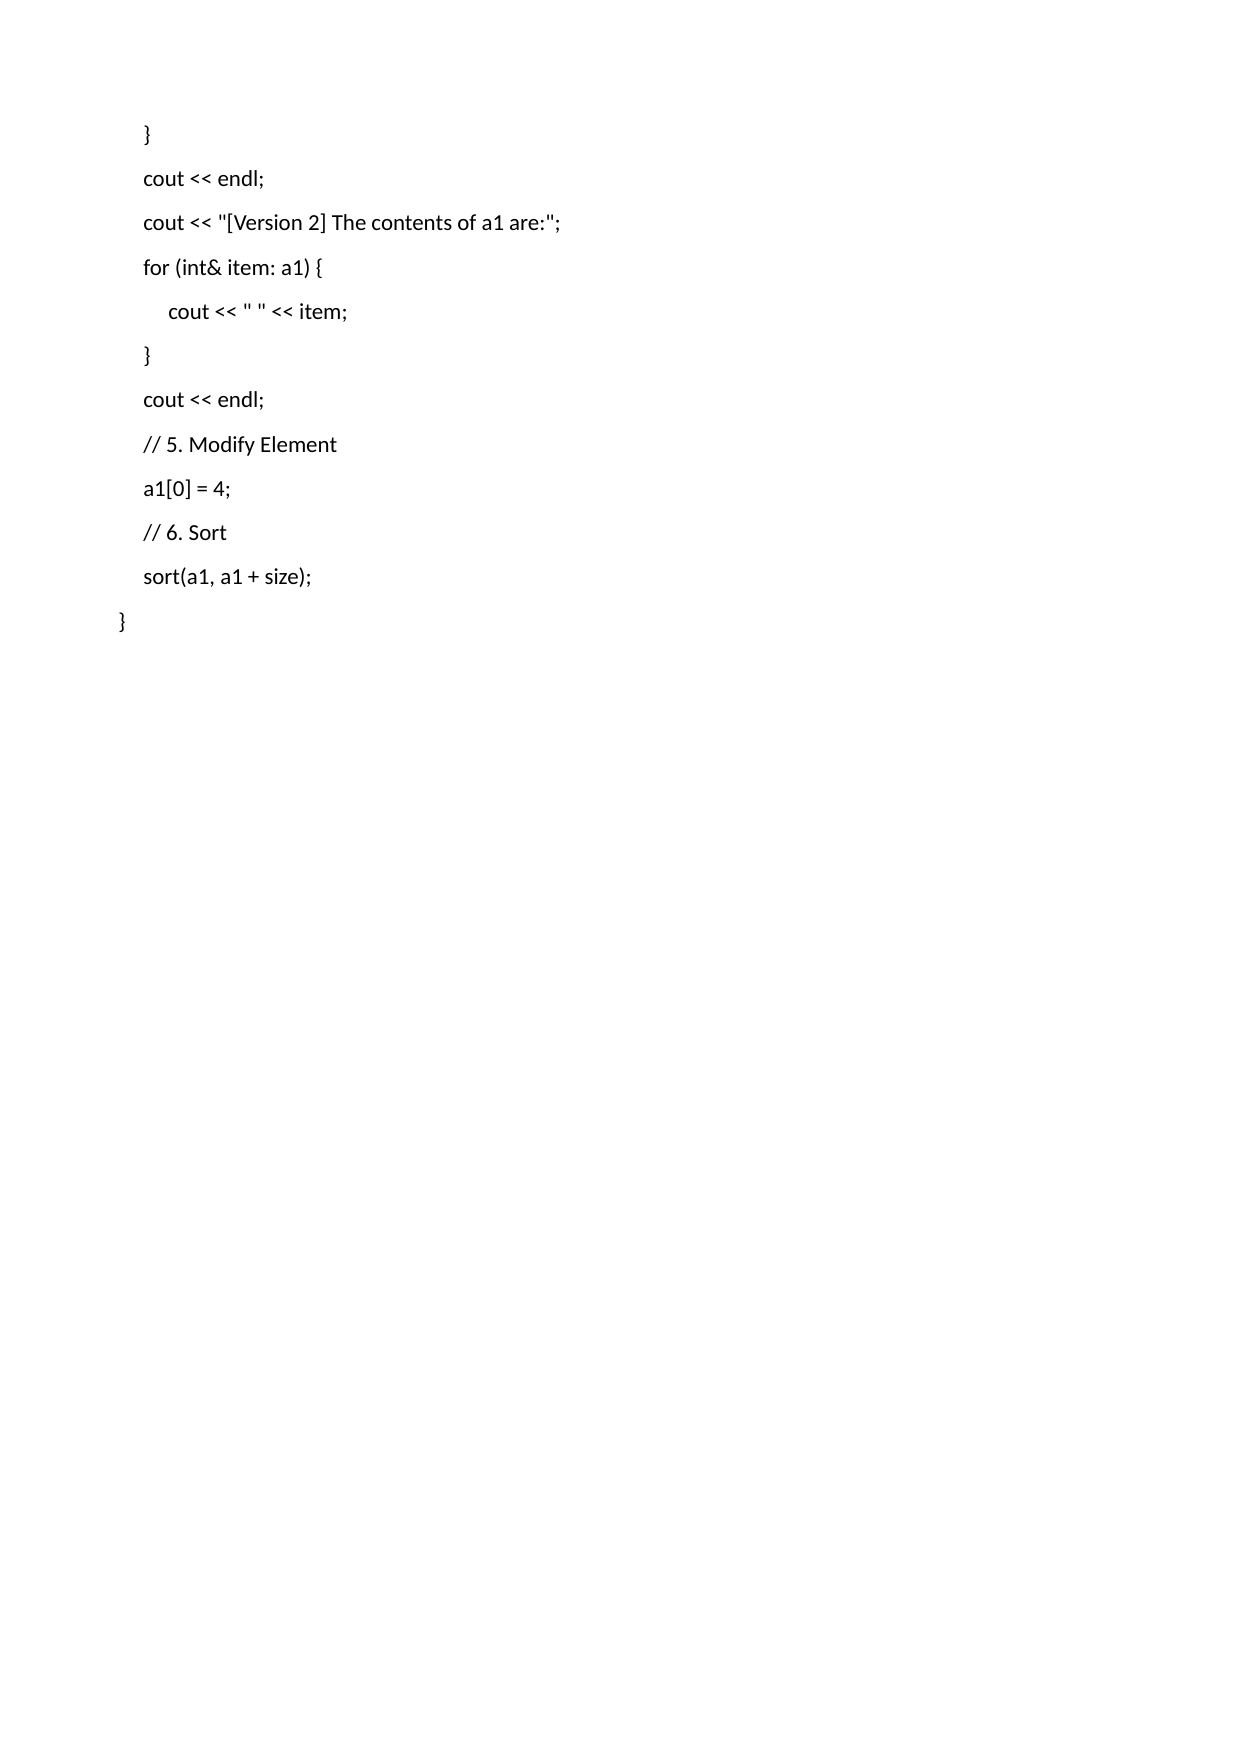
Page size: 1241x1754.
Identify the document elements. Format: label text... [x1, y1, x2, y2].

text sort(a1, a1 + size); [118, 561, 1122, 591]
text } [118, 605, 1122, 635]
text cout << endl; [118, 384, 1122, 413]
text cout << endl; [118, 162, 1122, 192]
text // 6. Sort [118, 517, 1122, 546]
text } [118, 118, 1122, 148]
text } [118, 339, 1122, 369]
text cout << " " << item; [118, 295, 1122, 325]
text // 5. Modify Element [118, 428, 1122, 458]
text cout << "[Version 2] The contents of a1 are:"; [118, 207, 1122, 236]
text for (int& item: a1) { [118, 251, 1122, 281]
text a1[0] = 4; [118, 472, 1122, 502]
